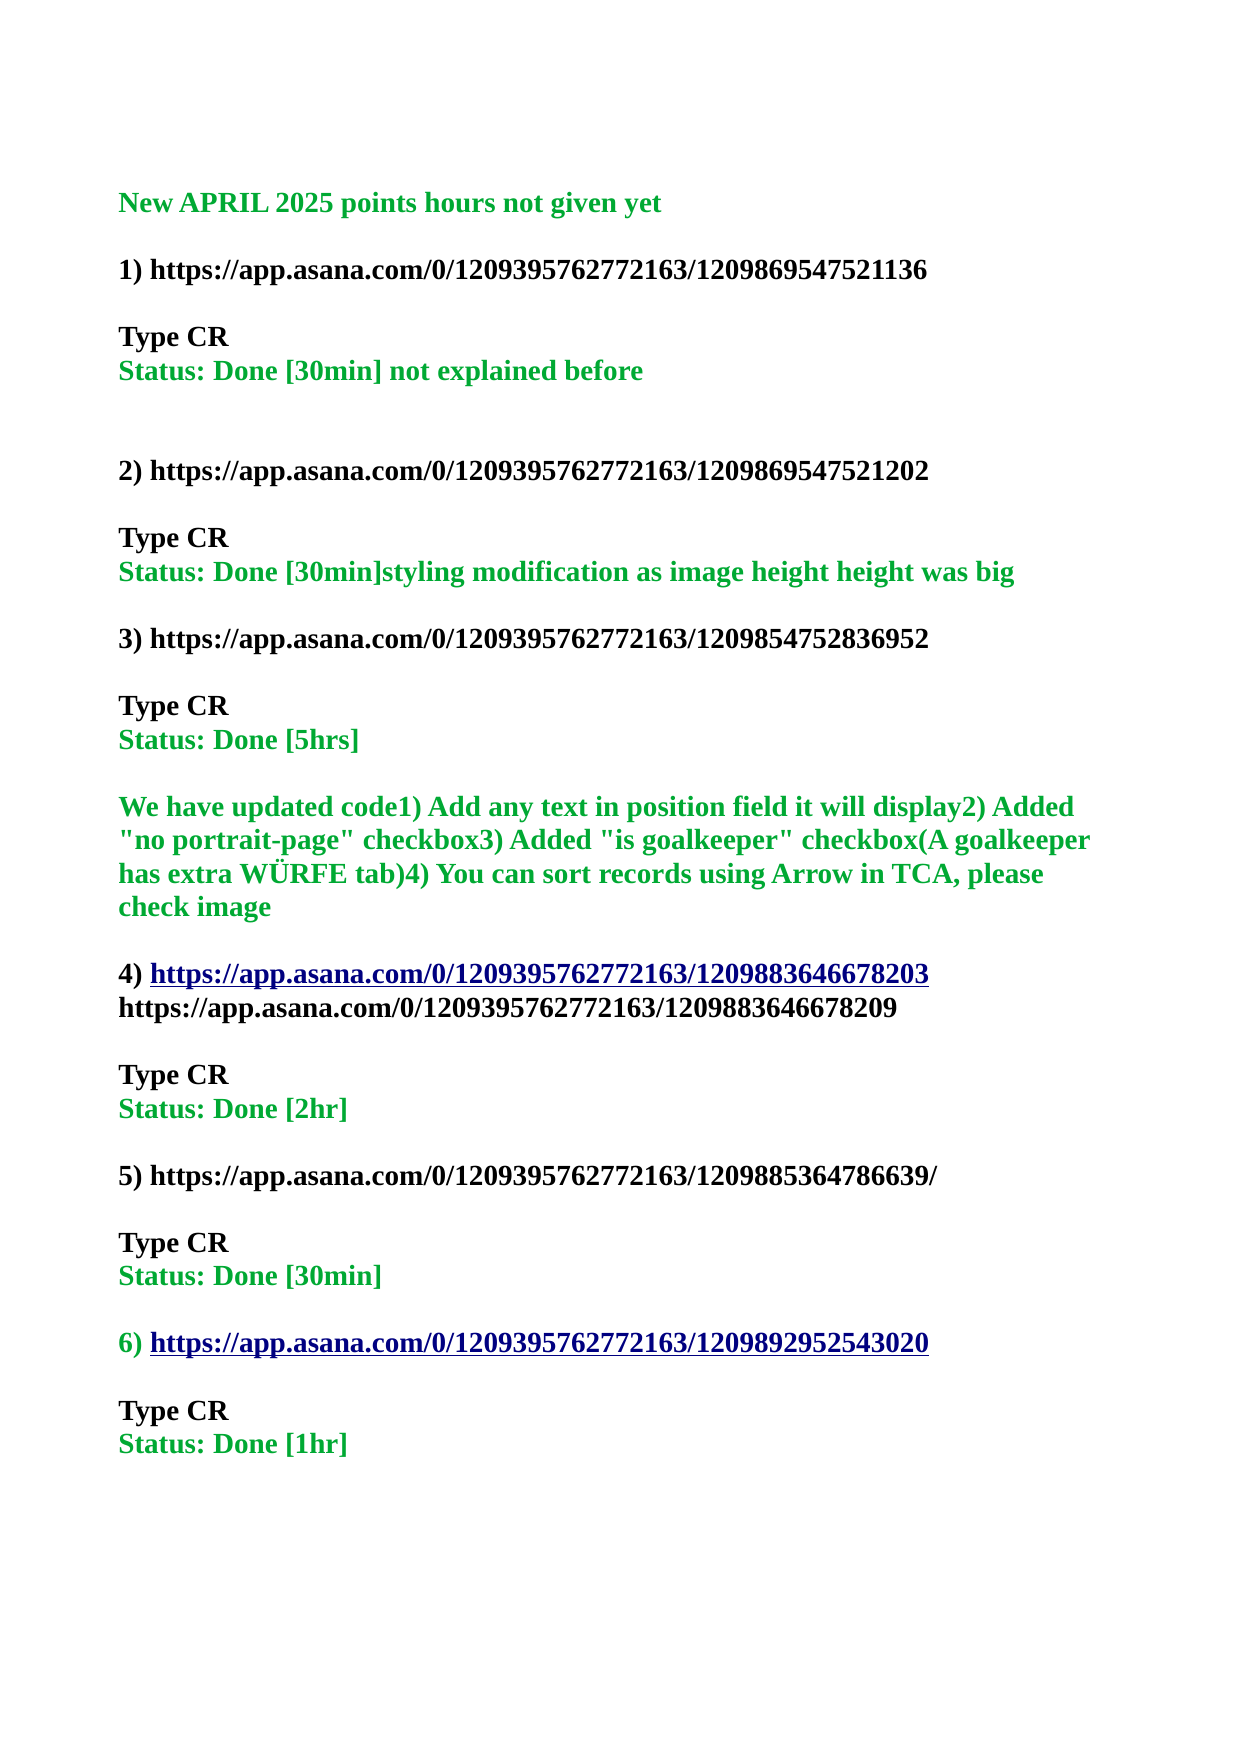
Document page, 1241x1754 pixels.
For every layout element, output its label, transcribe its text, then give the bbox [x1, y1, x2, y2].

text Status: Done [30min] not explained before [118, 353, 1122, 386]
text Type CR [118, 319, 1122, 353]
text Type CR [118, 1057, 1122, 1091]
text Type CR [118, 688, 1122, 722]
text 3) https://app.asana.com/0/1209395762772163/1209854752836952 [118, 621, 1122, 655]
text Status: Done [1hr] [118, 1426, 1122, 1460]
text https://app.asana.com/0/1209395762772163/1209883646678209 [118, 990, 1122, 1024]
text 6) https://app.asana.com/0/1209395762772163/1209892952543020 [118, 1326, 1122, 1359]
text 4) https://app.asana.com/0/1209395762772163/1209883646678203 [118, 957, 1122, 990]
text 2) https://app.asana.com/0/1209395762772163/1209869547521202 [118, 453, 1122, 487]
text Status: Done [2hr] [118, 1091, 1122, 1124]
text Status: Done [30min] [118, 1258, 1122, 1292]
text Status: Done [30min]styling modification as image height height was big [118, 554, 1122, 588]
text Type CR [118, 1393, 1122, 1426]
text 5) https://app.asana.com/0/1209395762772163/1209885364786639/ [118, 1158, 1122, 1191]
text We have updated code1) Add any text in position field it will display2) Added "no portrait-page" checkbox3) Added "is goalkeeper" checkbox(A goalkeeper has extra WÜRFE tab)4) You can sort records using Arrow in TCA, please check image [118, 789, 1122, 923]
text 1) https://app.asana.com/0/1209395762772163/1209869547521136 [118, 252, 1122, 286]
text New APRIL 2025 points hours not given yet [118, 185, 1122, 219]
text Type CR [118, 1225, 1122, 1258]
text Status: Done [5hrs] [118, 722, 1122, 755]
text Type CR [118, 521, 1122, 554]
